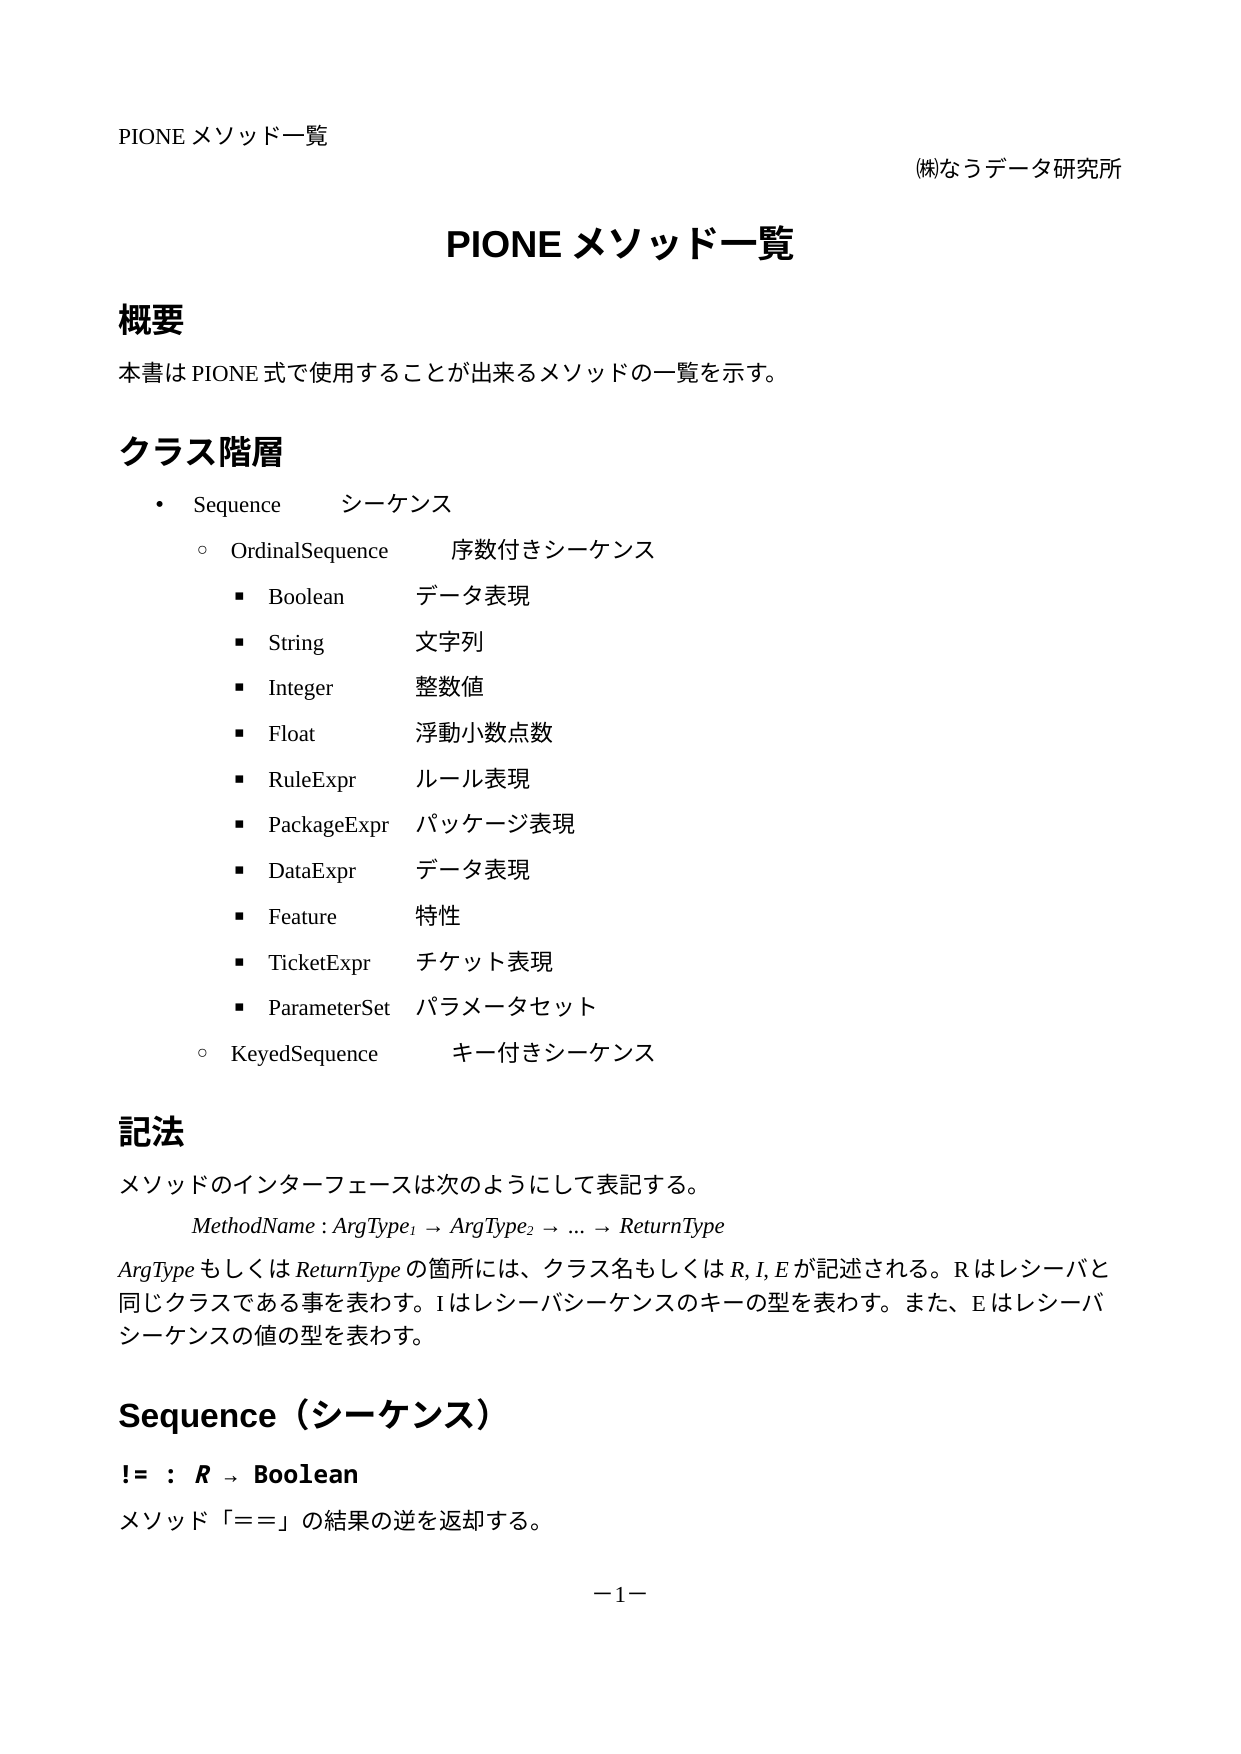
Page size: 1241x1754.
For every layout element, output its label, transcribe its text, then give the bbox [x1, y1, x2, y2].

subtitle クラス階層 [118, 425, 1122, 474]
list Integer 整数値 [231, 669, 1122, 702]
subtitle Sequence（シーケンス） [118, 1388, 1122, 1437]
text メソッド「＝＝」の結果の逆を返却する。 [118, 1503, 1122, 1536]
list TicketExpr チケット表現 [231, 943, 1122, 977]
list PackageExpr パッケージ表現 [231, 806, 1122, 839]
list RuleExpr ルール表現 [231, 761, 1122, 794]
text MethodName : ArgType1 → ArgType2 → ... → ReturnType [118, 1212, 1122, 1239]
text != : R → Boolean [118, 1457, 1122, 1491]
list Sequence シーケンス [156, 486, 1122, 519]
subtitle 記法 [118, 1106, 1122, 1154]
list Feature 特性 [231, 898, 1122, 931]
list ParameterSet パラメータセット [231, 989, 1122, 1022]
list KeyedSequence キー付きシーケンス [193, 1035, 1122, 1068]
text ArgTypeもしくはReturnTypeの箇所には、クラス名もしくはR, I, Eが記述される。Rはレシーバと同じクラスである事を表わす。Iはレシーバシーケンスのキーの型を表わす。また、Eはレシーバシーケンスの値の型を表わす。 [118, 1251, 1122, 1351]
title PIONEメソッド一覧 [118, 214, 1122, 268]
text メソッドのインターフェースは次のようにして表記する。 [118, 1167, 1122, 1200]
list String 文字列 [231, 623, 1122, 657]
list Float 浮動小数点数 [231, 715, 1122, 748]
list DataExpr データ表現 [231, 852, 1122, 885]
list OrdinalSequence 序数付きシーケンス [193, 532, 1122, 565]
text 本書はPIONE式で使用することが出来るメソッドの一覧を示す。 [118, 354, 1122, 388]
subtitle 概要 [118, 293, 1122, 342]
list Boolean データ表現 [231, 578, 1122, 611]
